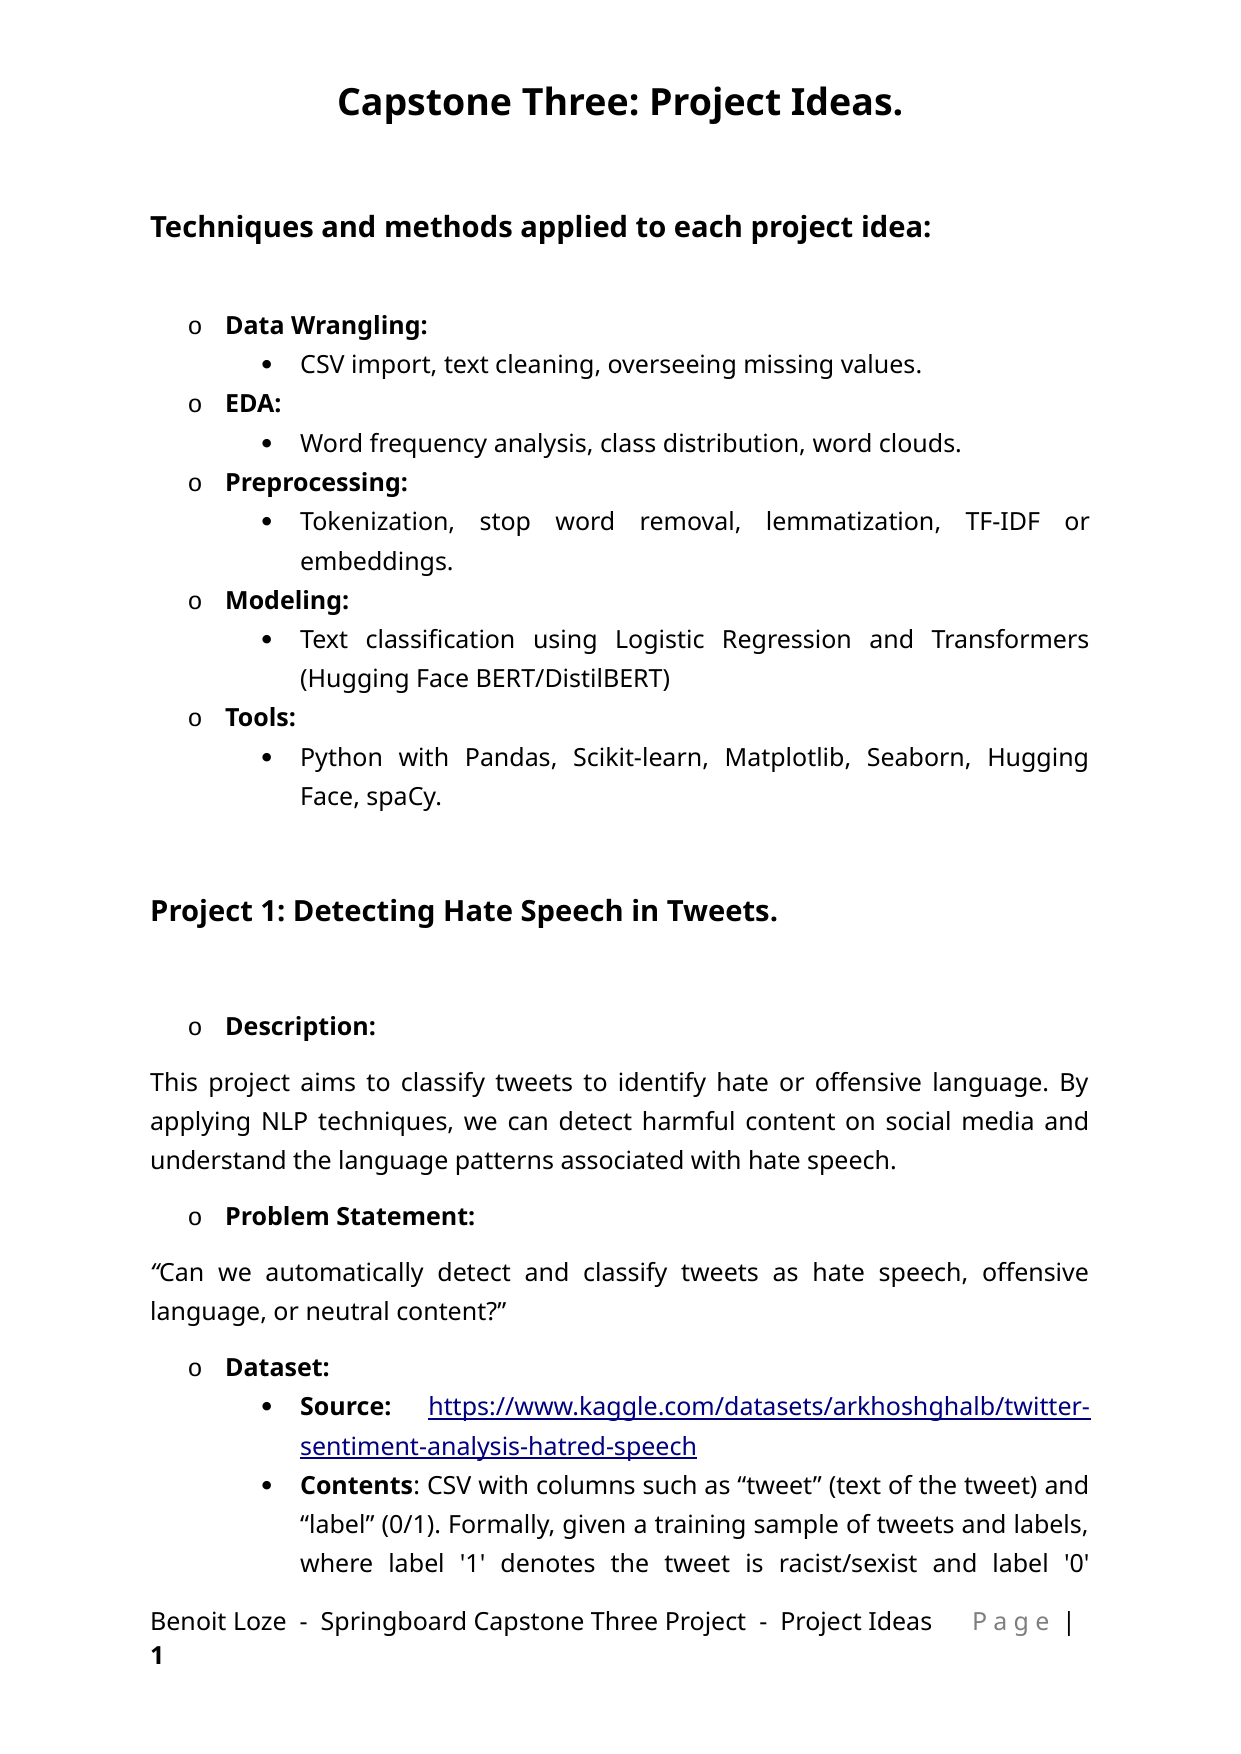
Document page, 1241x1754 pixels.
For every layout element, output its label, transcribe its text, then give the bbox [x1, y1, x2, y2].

list CSV import, text cleaning, overseeing missing values. [262, 347, 1090, 381]
list Contents: CSV with columns such as “tweet” (text of the tweet) and “label” (0/1). Formally, given a training sample of tweets and labels, where label '1' denotes the tweet is racist/sexist and label '0' [262, 1467, 1090, 1580]
subtitle Techniques and methods applied to each project idea: [150, 206, 1090, 246]
list Text classification using Logistic Regression and Transformers (Hugging Face BERT/DistilBERT) [262, 622, 1090, 695]
list Word frequency analysis, class distribution, word clouds. [262, 426, 1090, 459]
list Problem Statement: [187, 1199, 1090, 1233]
list Tokenization, stop word removal, lemmatization, TF-IDF or embeddings. [262, 504, 1090, 577]
text “Can we automatically detect and classify tweets as hate speech, offensive language, or neutral content?” [150, 1255, 1090, 1328]
list Python with Pandas, Scikit-learn, Matplotlib, Seaborn, Hugging Face, spaCy. [262, 739, 1090, 813]
list Data Wrangling: [187, 308, 1090, 342]
text This project aims to classify tweets to identify hate or offensive language. By applying NLP techniques, we can detect harmful content on social media and understand the language patterns associated with hate speech. [150, 1064, 1090, 1177]
list Source: https://www.kaggle.com/datasets/arkhoshghalb/twitter-sentiment-analysis-hatred-speech [262, 1389, 1090, 1462]
subtitle Capstone Three: Project Ideas. [150, 75, 1090, 126]
list Description: [187, 1008, 1090, 1043]
subtitle Project 1: Detecting Hate Speech in Tweets. [150, 890, 1090, 930]
list Dataset: [187, 1350, 1090, 1384]
list Preprocessing: [187, 465, 1090, 499]
list Tools: [187, 700, 1090, 734]
list Modeling: [187, 582, 1090, 617]
list EDA: [187, 386, 1090, 420]
